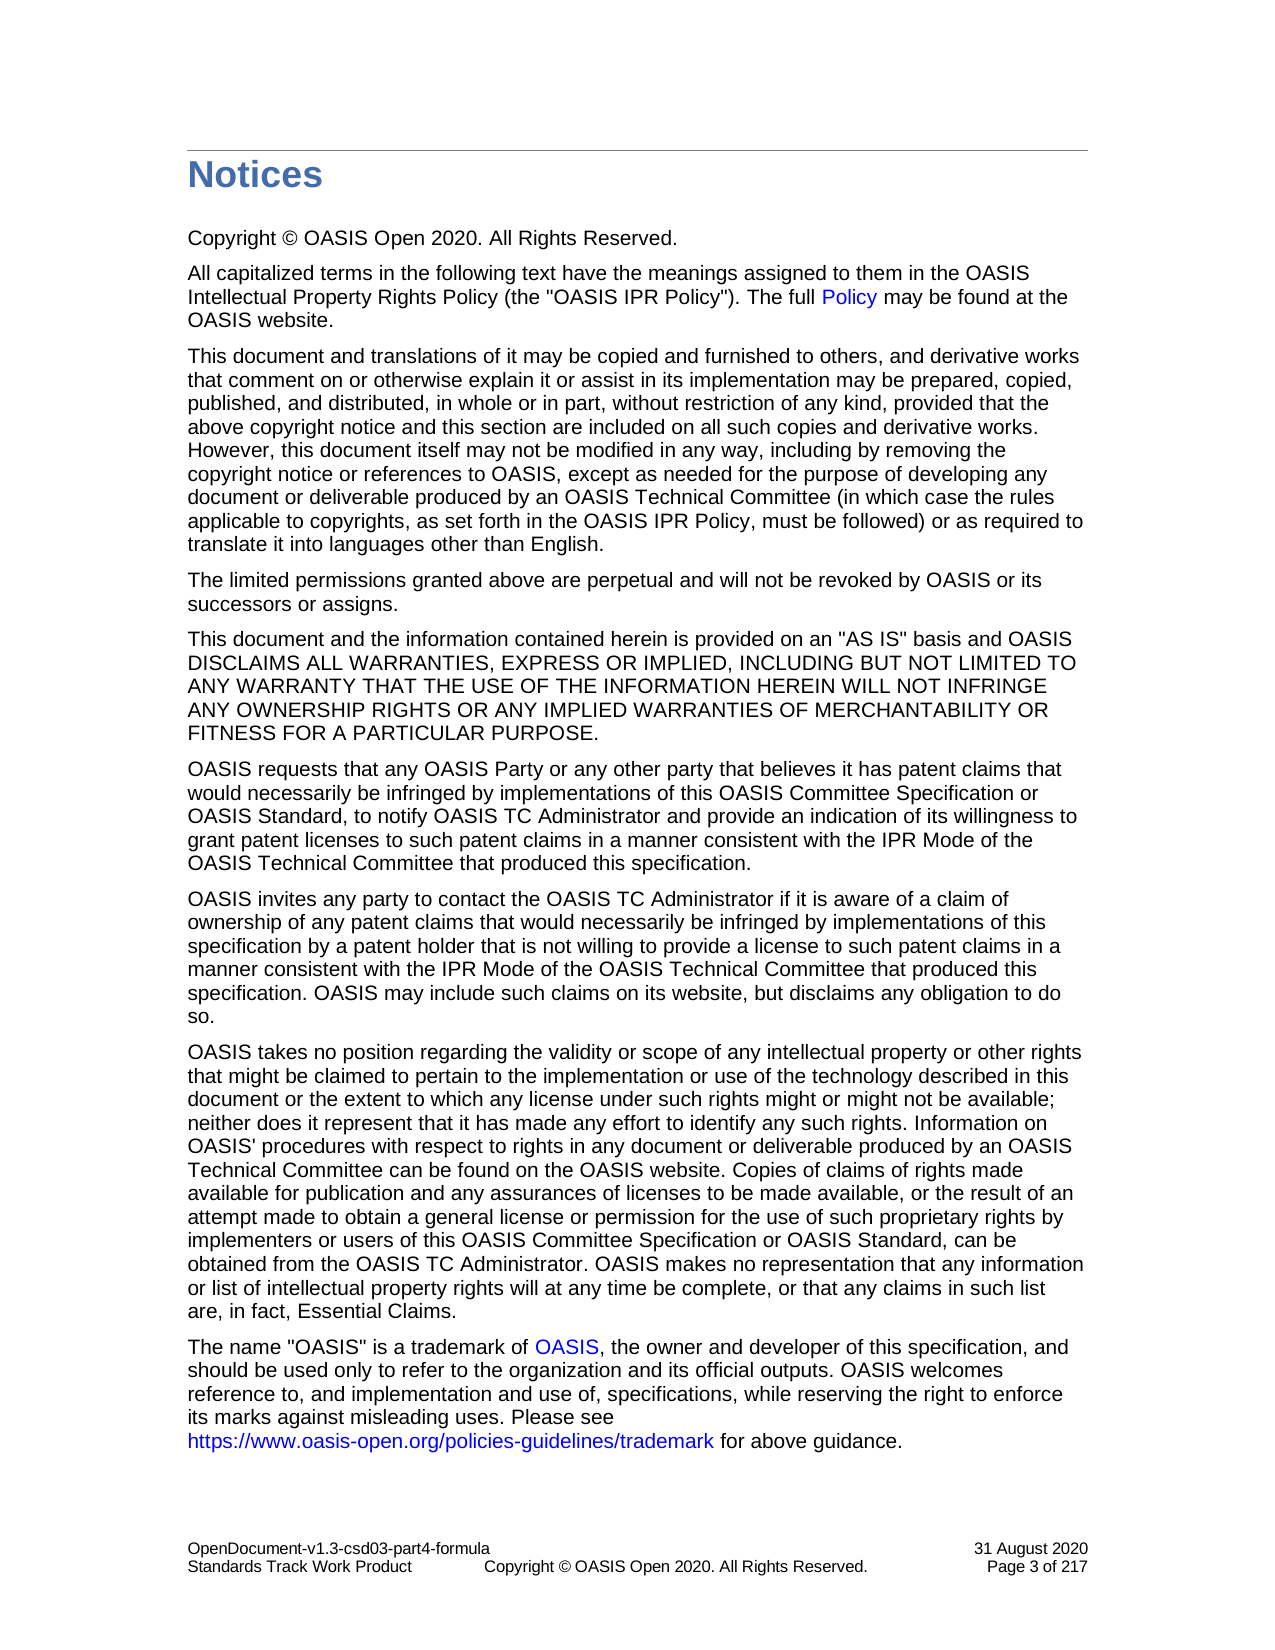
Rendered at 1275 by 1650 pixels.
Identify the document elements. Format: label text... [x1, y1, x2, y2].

text The limited permissions granted above are perpetual and will not be revoked by OASIS or its successors or assigns. [187, 568, 1088, 616]
text OASIS takes no position regarding the validity or scope of any intellectual property or other rights that might be claimed to pertain to the implementation or use of the technology described in this document or the extent to which any license under such rights might or might not be available; neither does it represent that it has made any effort to identify any such rights. Information on OASIS' procedures with respect to rights in any document or deliverable produced by an OASIS Technical Committee can be found on the OASIS website. Copies of claims of rights made available for publication and any assurances of licenses to be made available, or the result of an attempt made to obtain a general license or permission for the use of such proprietary rights by implementers or users of this OASIS Committee Specification or OASIS Standard, can be obtained from the OASIS TC Administrator. OASIS makes no representation that any information or list of intellectual property rights will at any time be complete, or that any claims in such list are, in fact, Essential Claims. [187, 1041, 1088, 1323]
subtitle Notices [187, 151, 1088, 195]
text The name "OASIS" is a trademark of OASIS, the owner and developer of this specification, and should be used only to refer to the organization and its official outputs. OASIS welcomes reference to, and implementation and use of, specifications, while reserving the right to enforce its marks against misleading uses. Please see https://www.oasis-open.org/policies-guidelines/trademark for above guidance. [187, 1335, 1088, 1453]
text Copyright © OASIS Open 2020. All Rights Reserved. [187, 226, 1088, 250]
text OASIS invites any party to contact the OASIS TC Administrator if it is aware of a claim of ownership of any patent claims that would necessarily be infringed by implementations of this specification by a patent holder that is not willing to provide a license to such patent claims in a manner consistent with the IPR Mode of the OASIS Technical Committee that produced this specification. OASIS may include such claims on its website, but disclaims any obligation to do so. [187, 887, 1088, 1028]
text OASIS requests that any OASIS Party or any other party that believes it has patent claims that would necessarily be infringed by implementations of this OASIS Committee Specification or OASIS Standard, to notify OASIS TC Administrator and provide an indication of its willingness to grant patent licenses to such patent claims in a manner consistent with the IPR Mode of the OASIS Technical Committee that produced this specification. [187, 757, 1088, 875]
text This document and the information contained herein is provided on an "AS IS" basis and OASIS DISCLAIMS ALL WARRANTIES, EXPRESS OR IMPLIED, INCLUDING BUT NOT LIMITED TO ANY WARRANTY THAT THE USE OF THE INFORMATION HEREIN WILL NOT INFRINGE ANY OWNERSHIP RIGHTS OR ANY IMPLIED WARRANTIES OF MERCHANTABILITY OR FITNESS FOR A PARTICULAR PURPOSE. [187, 628, 1088, 745]
text All capitalized terms in the following text have the meanings assigned to them in the OASIS Intellectual Property Rights Policy (the "OASIS IPR Policy"). The full Policy may be found at the OASIS website. [187, 262, 1088, 332]
text This document and translations of it may be copied and furnished to others, and derivative works that comment on or otherwise explain it or assist in its implementation may be prepared, copied, published, and distributed, in whole or in part, without restriction of any kind, provided that the above copyright notice and this section are included on all such copies and derivative works. However, this document itself may not be modified in any way, including by removing the copyright notice or references to OASIS, except as needed for the purpose of developing any document or deliverable produced by an OASIS Technical Committee (in which case the rules applicable to copyrights, as set forth in the OASIS IPR Policy, must be followed) or as required to translate it into languages other than English. [187, 344, 1088, 556]
